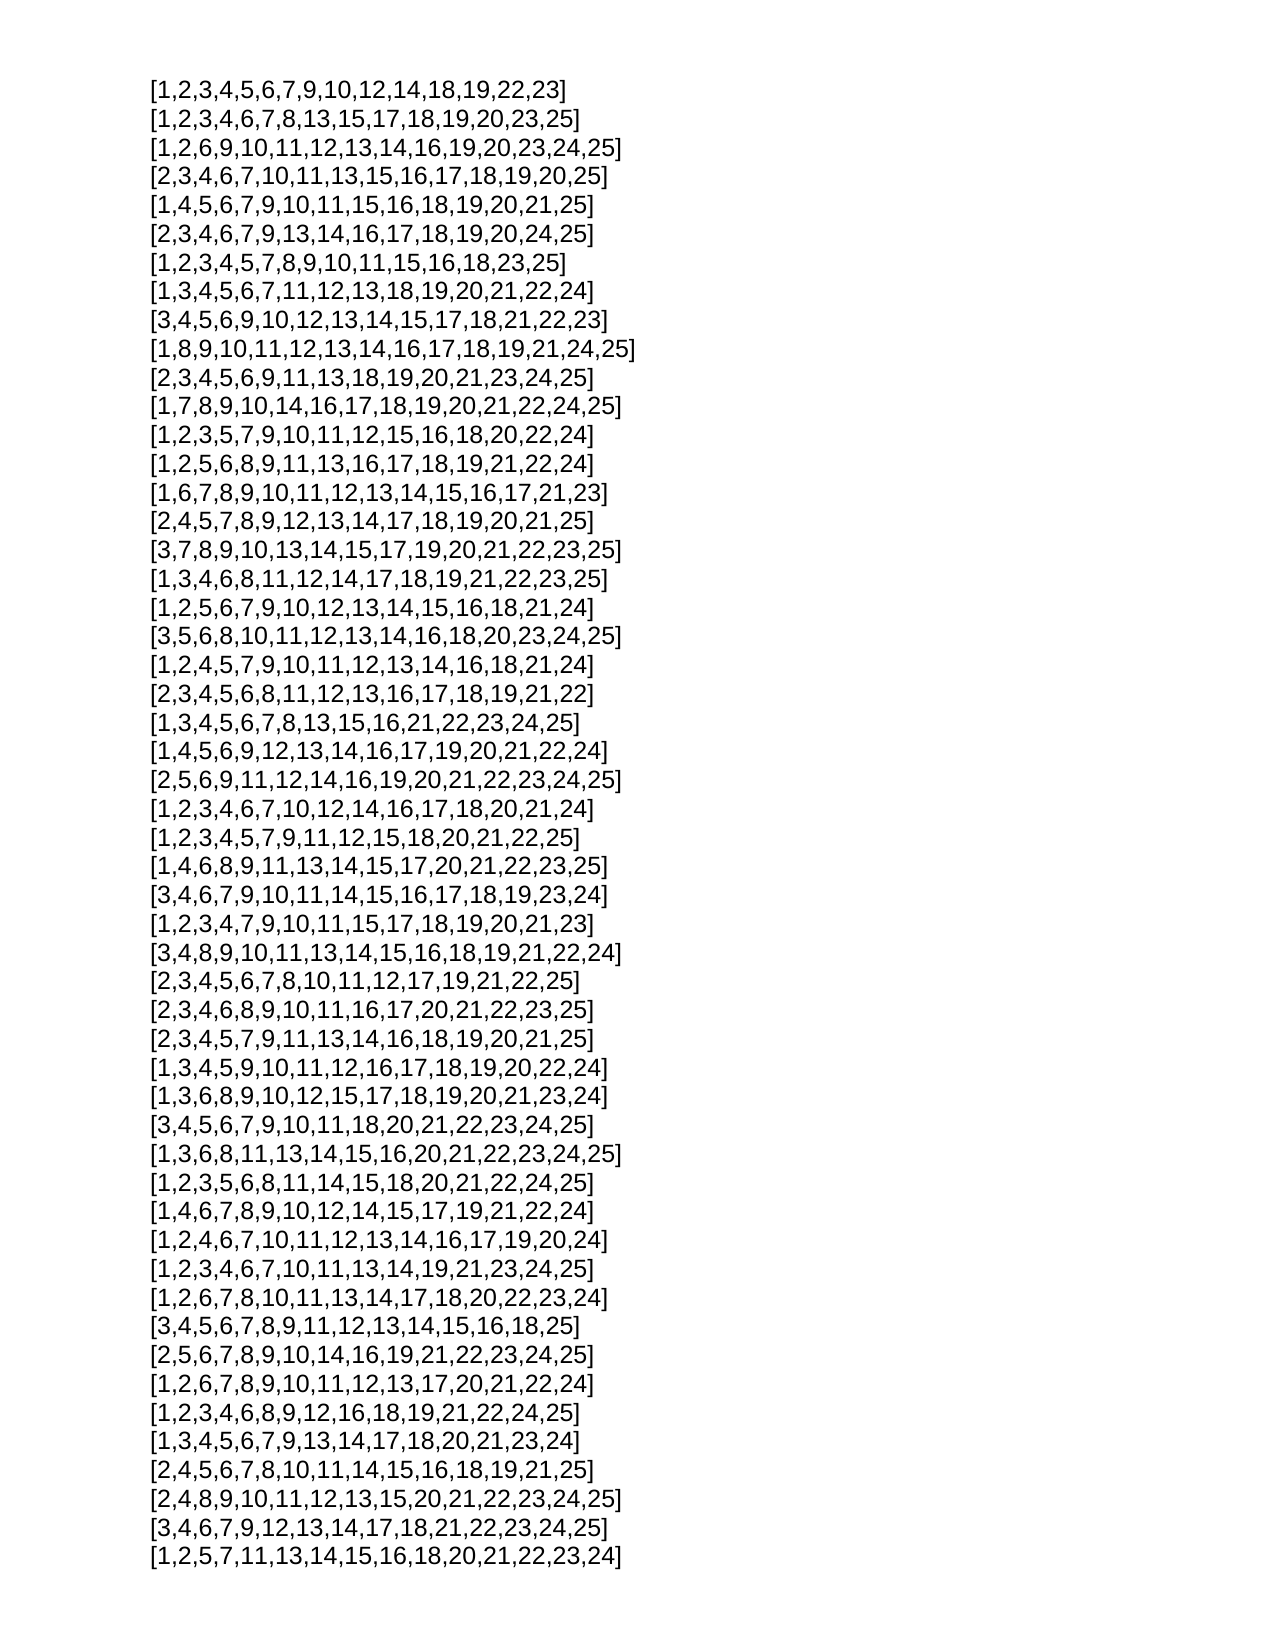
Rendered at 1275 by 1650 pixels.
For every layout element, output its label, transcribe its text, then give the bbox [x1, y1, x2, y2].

text [1,4,5,6,7,9,10,11,15,16,18,19,20,21,25] [150, 190, 1125, 219]
text [2,4,5,6,7,8,10,11,14,15,16,18,19,21,25] [150, 1455, 1125, 1484]
text [3,4,5,6,7,8,9,11,12,13,14,15,16,18,25] [150, 1311, 1125, 1340]
text [2,3,4,5,6,9,11,13,18,19,20,21,23,24,25] [150, 362, 1125, 391]
text [1,3,6,8,11,13,14,15,16,20,21,22,23,24,25] [150, 1139, 1125, 1167]
text [1,2,4,5,7,9,10,11,12,13,14,16,18,21,24] [150, 650, 1125, 679]
text [1,2,3,4,6,8,9,12,16,18,19,21,22,24,25] [150, 1397, 1125, 1426]
text [2,4,8,9,10,11,12,13,15,20,21,22,23,24,25] [150, 1484, 1125, 1512]
text [1,4,5,6,9,12,13,14,16,17,19,20,21,22,24] [150, 736, 1125, 765]
text [2,4,5,7,8,9,12,13,14,17,18,19,20,21,25] [150, 506, 1125, 535]
text [1,2,3,4,6,7,10,11,13,14,19,21,23,24,25] [150, 1254, 1125, 1282]
text [3,4,5,6,9,10,12,13,14,15,17,18,21,22,23] [150, 305, 1125, 334]
text [1,2,3,5,6,8,11,14,15,18,20,21,22,24,25] [150, 1167, 1125, 1196]
text [1,2,3,4,5,6,7,9,10,12,14,18,19,22,23] [150, 75, 1125, 104]
text [1,2,6,7,8,9,10,11,12,13,17,20,21,22,24] [150, 1369, 1125, 1397]
text [3,5,6,8,10,11,12,13,14,16,18,20,23,24,25] [150, 621, 1125, 650]
text [2,5,6,7,8,9,10,14,16,19,21,22,23,24,25] [150, 1340, 1125, 1369]
text [2,5,6,9,11,12,14,16,19,20,21,22,23,24,25] [150, 765, 1125, 794]
text [1,2,3,4,6,7,8,13,15,17,18,19,20,23,25] [150, 104, 1125, 132]
text [3,4,6,7,9,12,13,14,17,18,21,22,23,24,25] [150, 1512, 1125, 1541]
text [3,4,5,6,7,9,10,11,18,20,21,22,23,24,25] [150, 1110, 1125, 1139]
text [3,4,8,9,10,11,13,14,15,16,18,19,21,22,24] [150, 937, 1125, 966]
text [3,7,8,9,10,13,14,15,17,19,20,21,22,23,25] [150, 535, 1125, 564]
text [3,4,6,7,9,10,11,14,15,16,17,18,19,23,24] [150, 880, 1125, 909]
text [2,3,4,5,6,8,11,12,13,16,17,18,19,21,22] [150, 679, 1125, 707]
text [2,3,4,6,7,10,11,13,15,16,17,18,19,20,25] [150, 161, 1125, 190]
text [1,8,9,10,11,12,13,14,16,17,18,19,21,24,25] [150, 334, 1125, 362]
text [1,2,5,6,8,9,11,13,16,17,18,19,21,22,24] [150, 449, 1125, 477]
text [1,3,4,5,6,7,11,12,13,18,19,20,21,22,24] [150, 276, 1125, 305]
text [1,2,6,9,10,11,12,13,14,16,19,20,23,24,25] [150, 132, 1125, 161]
text [2,3,4,6,7,9,13,14,16,17,18,19,20,24,25] [150, 219, 1125, 247]
text [1,7,8,9,10,14,16,17,18,19,20,21,22,24,25] [150, 391, 1125, 420]
text [1,2,4,6,7,10,11,12,13,14,16,17,19,20,24] [150, 1225, 1125, 1254]
text [1,4,6,7,8,9,10,12,14,15,17,19,21,22,24] [150, 1196, 1125, 1225]
text [1,2,3,5,7,9,10,11,12,15,16,18,20,22,24] [150, 420, 1125, 449]
text [1,3,6,8,9,10,12,15,17,18,19,20,21,23,24] [150, 1081, 1125, 1110]
text [1,3,4,5,9,10,11,12,16,17,18,19,20,22,24] [150, 1052, 1125, 1081]
text [1,6,7,8,9,10,11,12,13,14,15,16,17,21,23] [150, 477, 1125, 506]
text [1,2,6,7,8,10,11,13,14,17,18,20,22,23,24] [150, 1282, 1125, 1311]
text [1,4,6,8,9,11,13,14,15,17,20,21,22,23,25] [150, 851, 1125, 880]
text [1,2,5,7,11,13,14,15,16,18,20,21,22,23,24] [150, 1541, 1125, 1570]
text [1,3,4,5,6,7,9,13,14,17,18,20,21,23,24] [150, 1426, 1125, 1455]
text [2,3,4,6,8,9,10,11,16,17,20,21,22,23,25] [150, 995, 1125, 1024]
text [1,2,3,4,7,9,10,11,15,17,18,19,20,21,23] [150, 909, 1125, 937]
text [1,3,4,5,6,7,8,13,15,16,21,22,23,24,25] [150, 707, 1125, 736]
text [1,3,4,6,8,11,12,14,17,18,19,21,22,23,25] [150, 564, 1125, 592]
text [2,3,4,5,7,9,11,13,14,16,18,19,20,21,25] [150, 1024, 1125, 1052]
text [2,3,4,5,6,7,8,10,11,12,17,19,21,22,25] [150, 966, 1125, 995]
text [1,2,3,4,6,7,10,12,14,16,17,18,20,21,24] [150, 794, 1125, 822]
text [1,2,5,6,7,9,10,12,13,14,15,16,18,21,24] [150, 592, 1125, 621]
text [1,2,3,4,5,7,8,9,10,11,15,16,18,23,25] [150, 247, 1125, 276]
text [1,2,3,4,5,7,9,11,12,15,18,20,21,22,25] [150, 822, 1125, 851]
